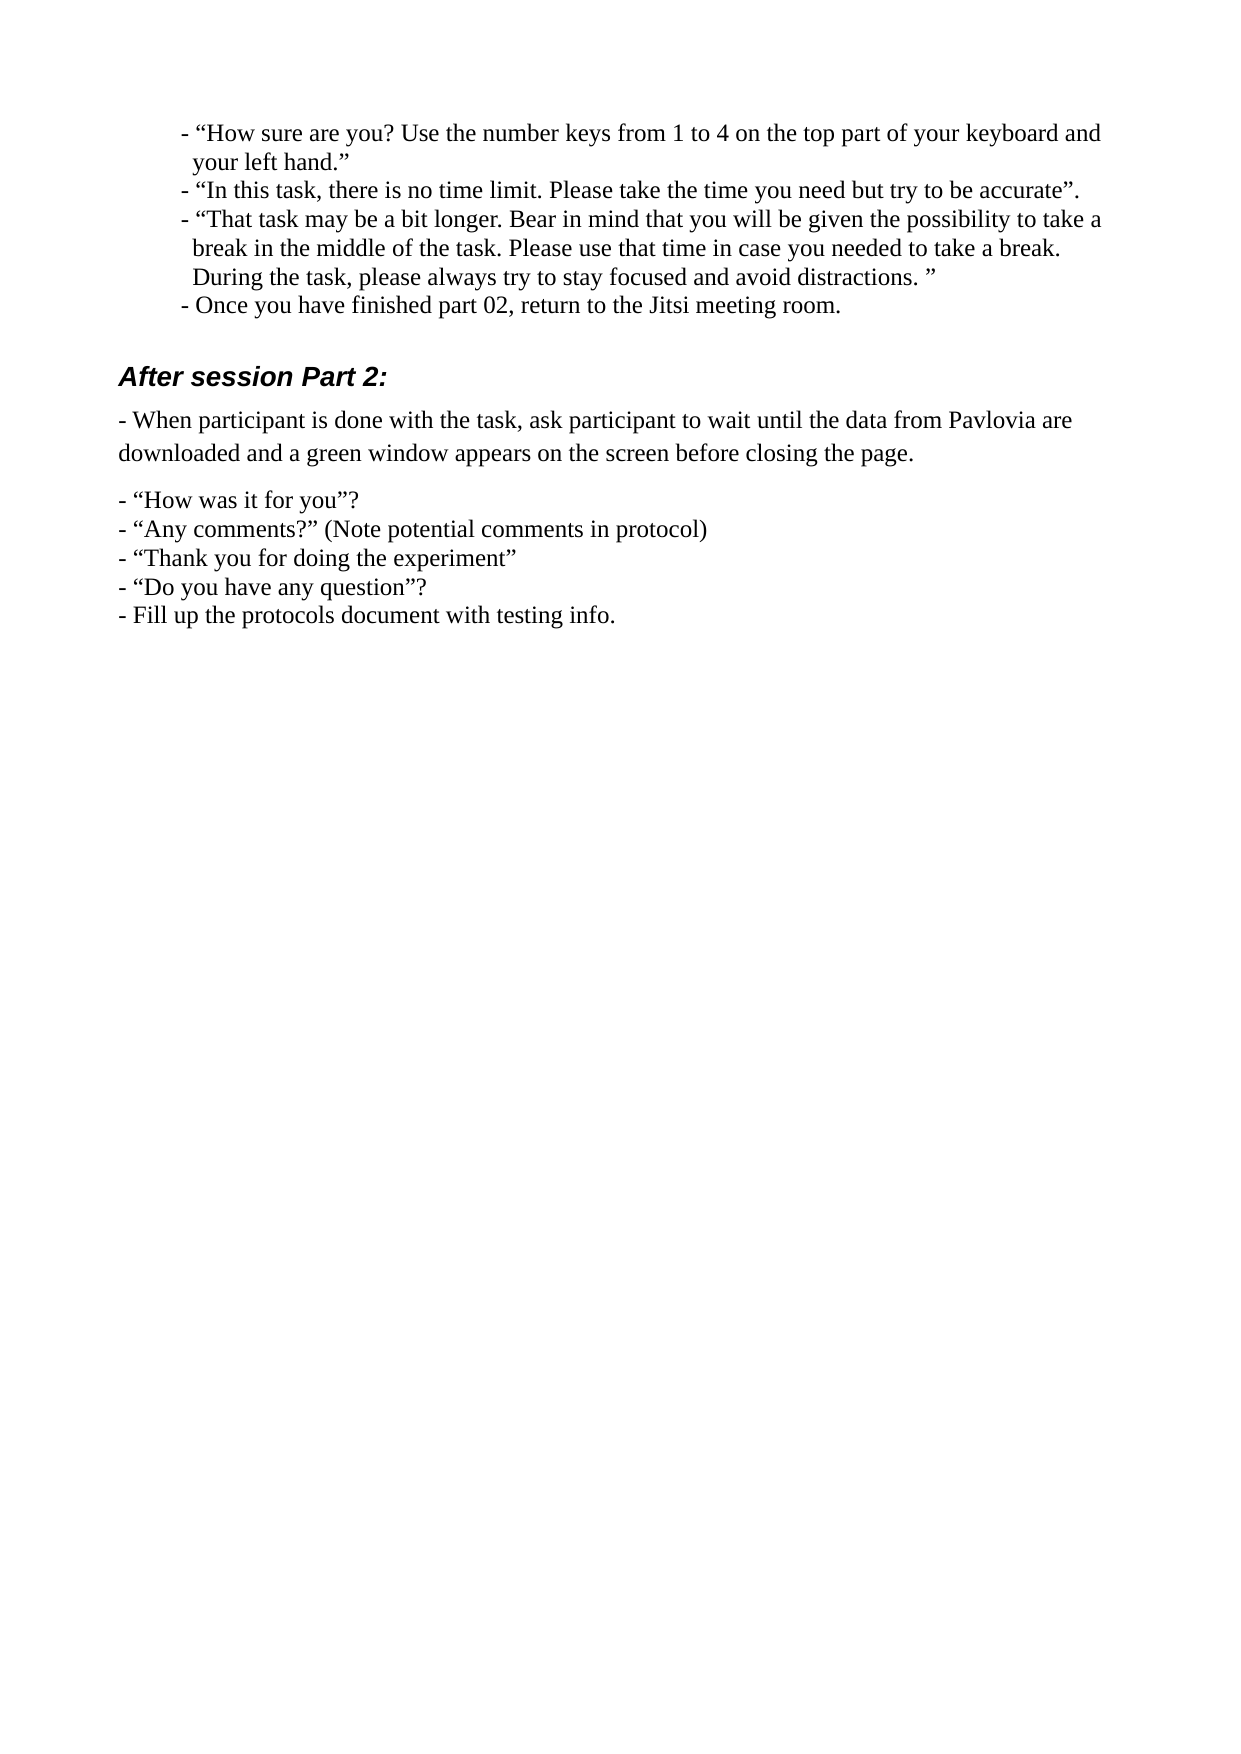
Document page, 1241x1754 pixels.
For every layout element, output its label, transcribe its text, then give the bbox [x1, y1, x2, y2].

text - “In this task, there is no time limit. Please take the time you need but try to be accurate”. [118, 176, 1122, 204]
text - Fill up the protocols document with testing info. [118, 601, 1122, 658]
text - When participant is done with the task, ask participant to wait until the data from Pavlovia are downloaded and a green window appears on the screen before closing the page. [118, 405, 1122, 467]
text - “How was it for you”? [118, 486, 1122, 514]
subtitle After session Part 2: [118, 361, 1122, 392]
text - “Do you have any question”? [118, 572, 1122, 601]
text - Once you have finished part 02, return to the Jitsi meeting room. [118, 291, 1122, 319]
text - “That task may be a bit longer. Bear in mind that you will be given the possibility to take a break in the middle of the task. Please use that time in case you needed to take a break. During the task, please always try to stay focused and avoid distractions. ” [118, 204, 1122, 291]
text - “Any comments?” (Note potential comments in protocol) [118, 514, 1122, 543]
text - “How sure are you? Use the number keys from 1 to 4 on the top part of your keyboard and your left hand.” [118, 118, 1122, 176]
text - “Thank you for doing the experiment” [118, 543, 1122, 572]
